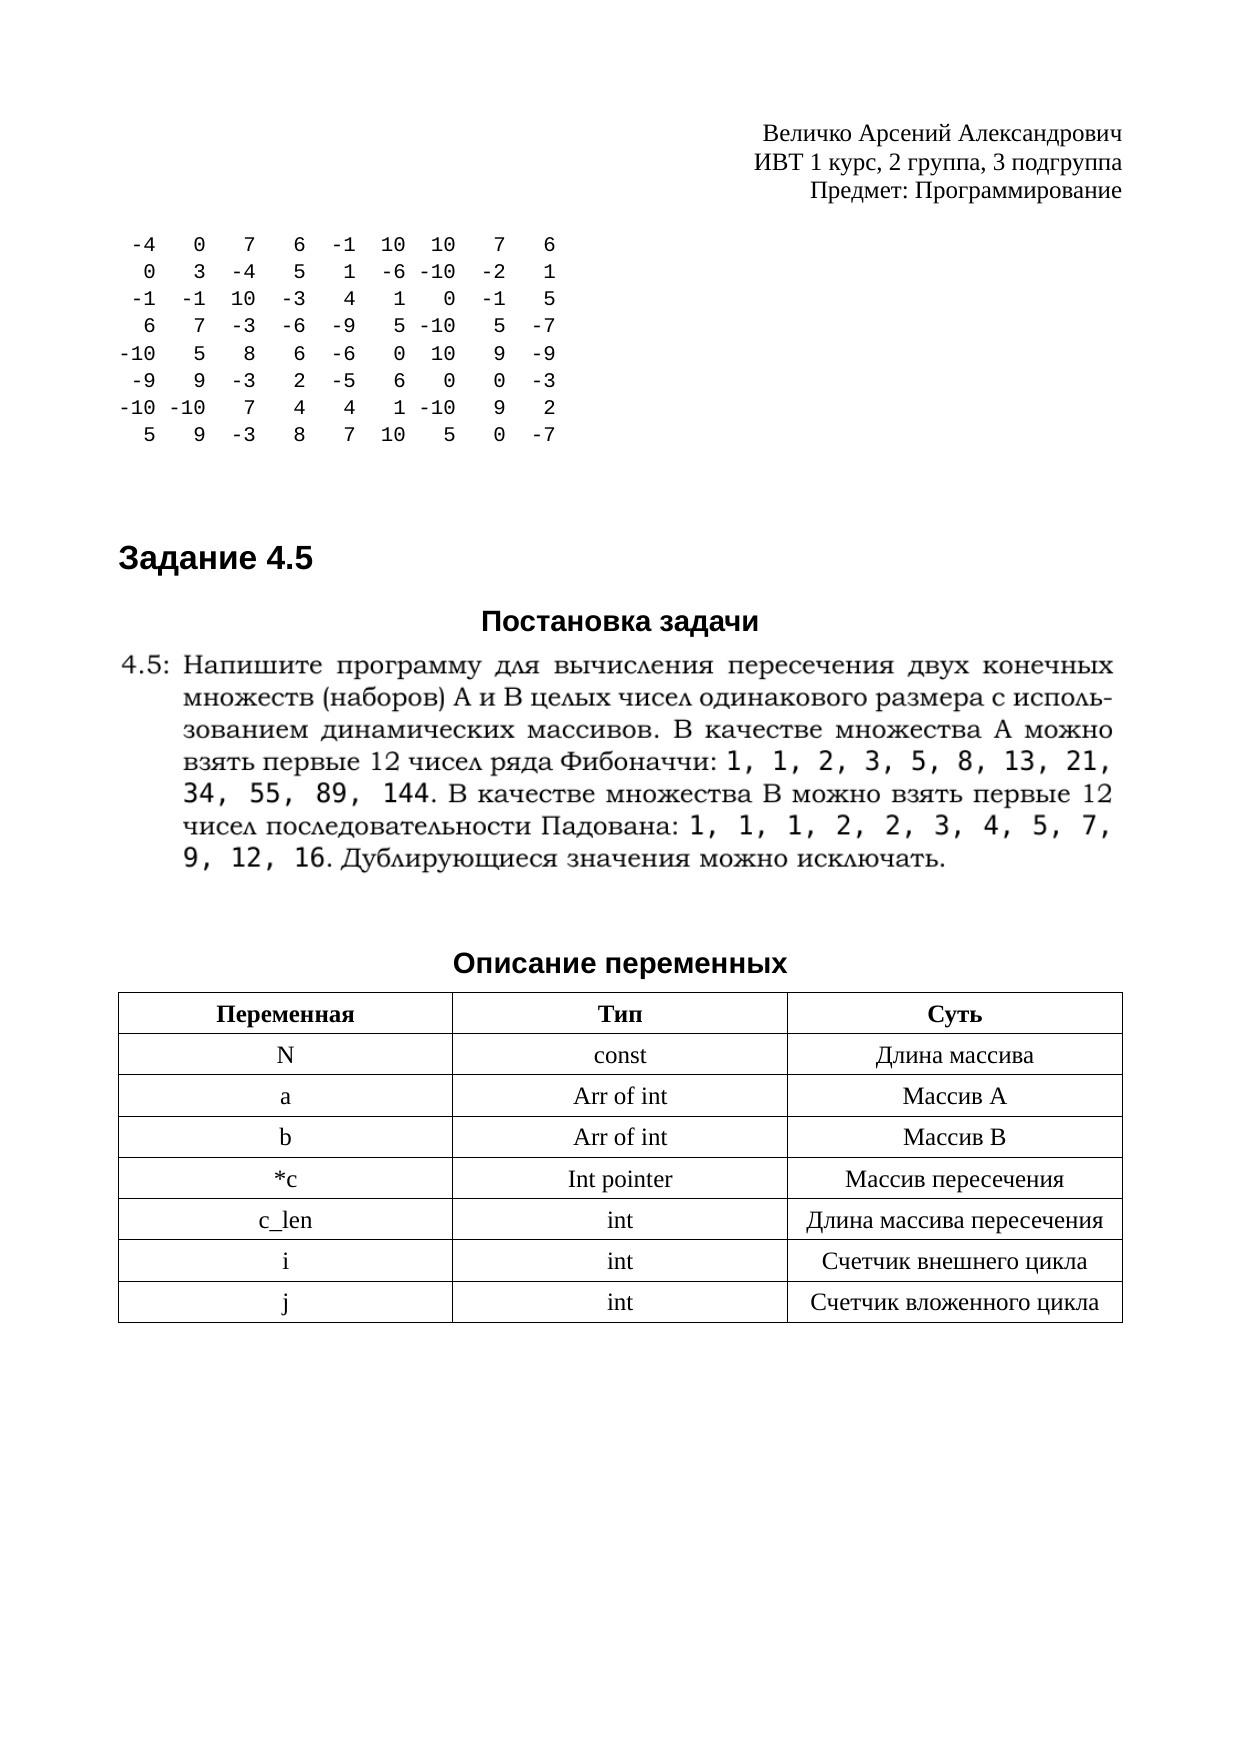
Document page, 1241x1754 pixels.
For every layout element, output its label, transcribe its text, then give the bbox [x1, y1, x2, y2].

text -10 5 8 6 -6 0 10 9 -9 [118, 343, 1122, 366]
table_cell Длина массива [788, 1034, 1122, 1074]
table_cell Счетчик внешнего цикла [788, 1240, 1122, 1281]
table_cell Массив В [788, 1117, 1122, 1157]
table_header Переменная [119, 993, 452, 1033]
table_header Тип [453, 993, 787, 1033]
table_cell a [119, 1075, 452, 1116]
text 0 3 -4 5 1 -6 -10 -2 1 [118, 261, 1122, 285]
table_cell j [119, 1282, 452, 1322]
table_cell int [453, 1240, 787, 1281]
table_cell N [119, 1034, 452, 1074]
table_header Суть [788, 993, 1122, 1033]
subtitle Задание 4.5 [118, 538, 1122, 576]
text -1 -1 10 -3 4 1 0 -1 5 [118, 288, 1122, 312]
text -9 9 -3 2 -5 6 0 0 -3 [118, 370, 1122, 393]
table_cell int [453, 1199, 787, 1239]
text -10 -10 7 4 4 1 -10 9 2 [118, 397, 1122, 421]
table_cell Массив А [788, 1075, 1122, 1116]
table_cell b [119, 1117, 452, 1157]
table_cell Arr of int [453, 1117, 787, 1157]
table_cell *c [119, 1158, 452, 1198]
table_cell const [453, 1034, 787, 1074]
table_cell i [119, 1240, 452, 1281]
table_cell Arr of int [453, 1075, 787, 1116]
picture [118, 649, 1123, 880]
table_cell Счетчик вложенного цикла [788, 1282, 1122, 1322]
text 6 7 -3 -6 -9 5 -10 5 -7 [118, 315, 1122, 339]
subtitle Постановка задачи [118, 603, 1122, 637]
text 5 9 -3 8 7 10 5 0 -7 [118, 424, 1122, 448]
table_cell Int pointer [453, 1158, 787, 1198]
table_cell Длина массива пересечения [788, 1199, 1122, 1239]
table_cell c_len [119, 1199, 452, 1239]
table_cell Массив пересечения [788, 1158, 1122, 1198]
text -4 0 7 6 -1 10 10 7 6 [118, 234, 1122, 257]
subtitle Описание переменных [118, 946, 1122, 979]
table_cell int [453, 1282, 787, 1322]
